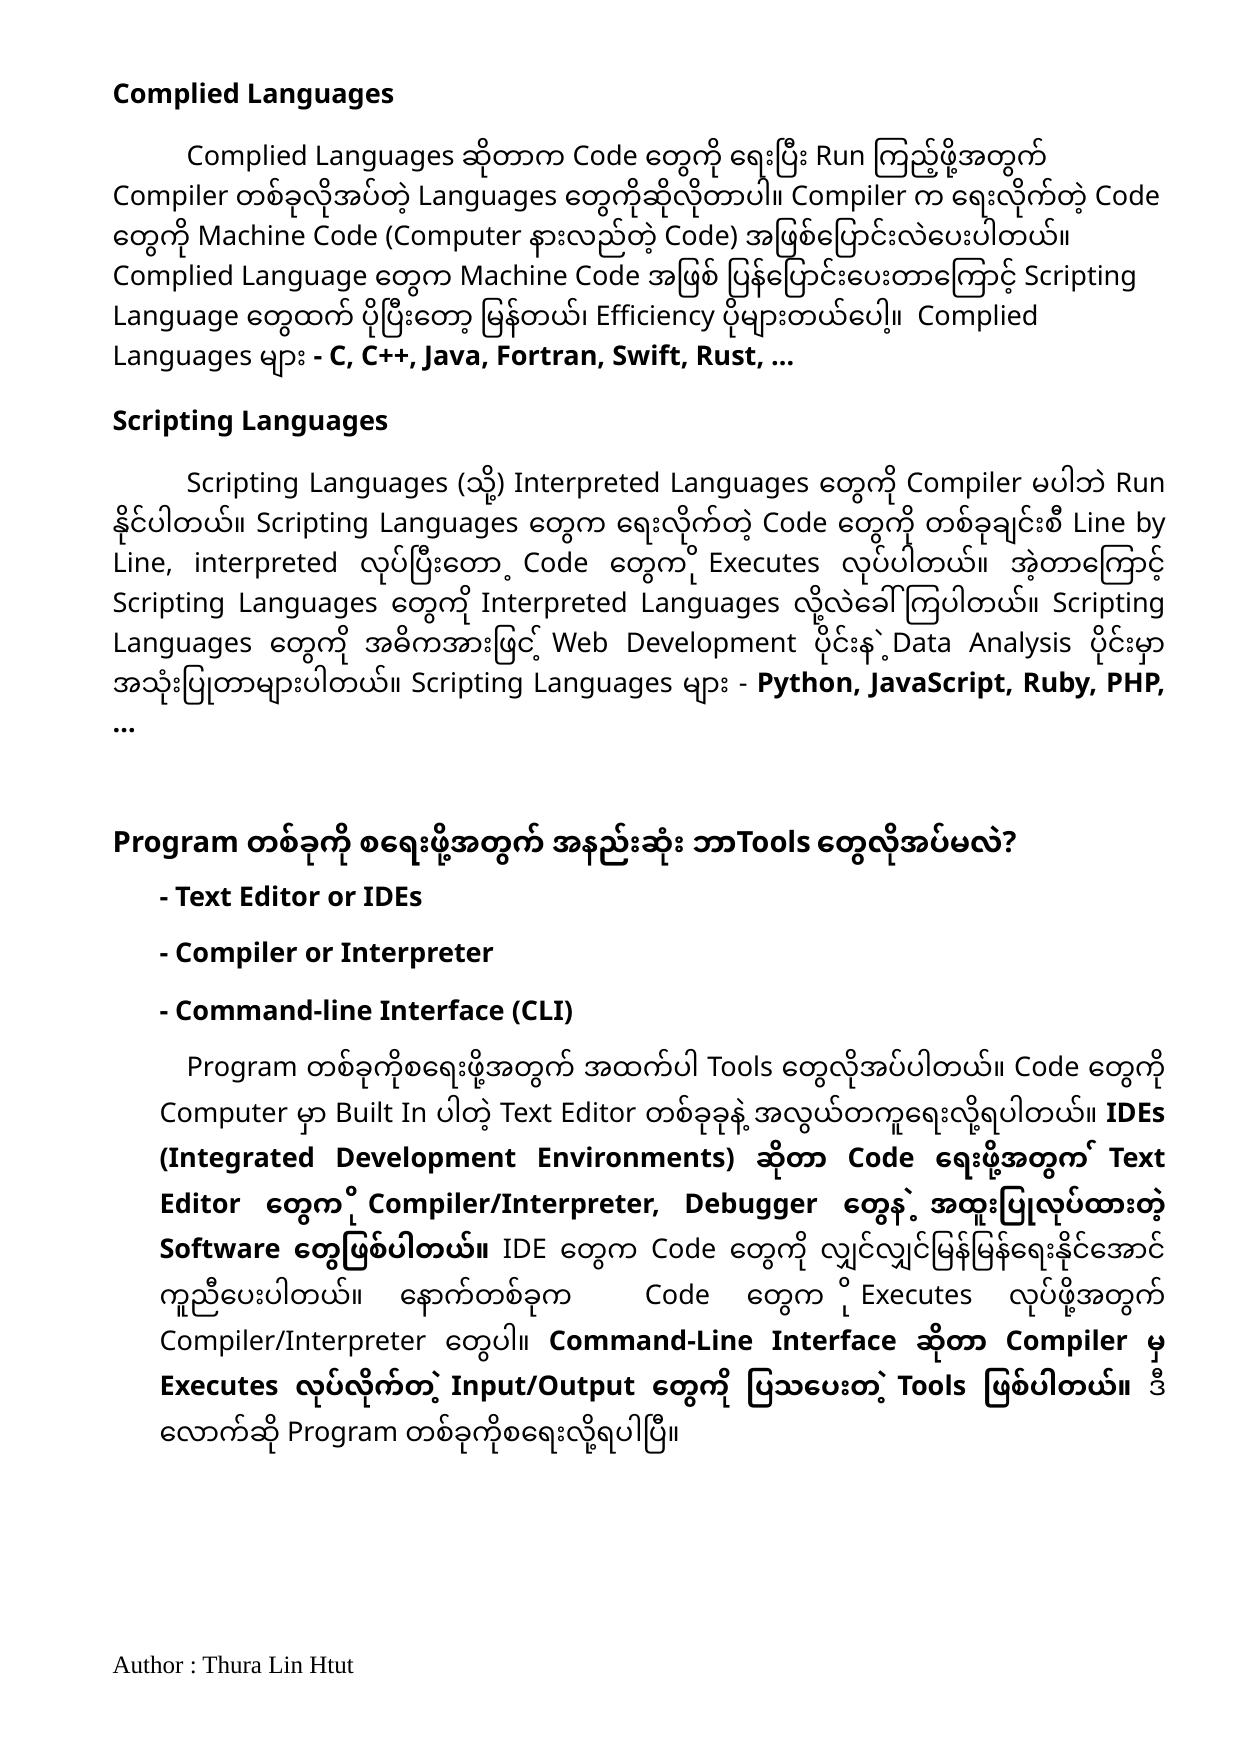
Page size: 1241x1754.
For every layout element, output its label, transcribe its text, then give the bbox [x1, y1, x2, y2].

text - Text Editor or IDEs [159, 877, 1166, 914]
subtitle Scripting Languages [112, 402, 1166, 439]
subtitle Program တစ်ခုကို စရေးဖို့အတွက် အနည်းဆုံး ဘာToolsတွေလိုအပ်မလဲ? [112, 821, 1166, 864]
subtitle Scripting Languages (သို့) Interpreted Languages တွေကို Compiler မပါဘဲ Run နိုင်ပါတယ်။ Scripting Languages တွေက ရေးလိုက်တဲ့ Code တွေကို တစ်ခုချင်းစီ Line by Line, interpreted လုပ်ပြီးတော့ Code တွေကို Executes လုပ်ပါတယ်။ အဲ့တာကြောင့် Scripting Languages တွေကို Interpreted Languages လို့လဲခေါ်ကြပါတယ်။ Scripting Languages တွေကို အဓိကအားဖြင့် Web Development ပိုင်းနဲ့ Data Analysis ပိုင်းမှာ အသုံးပြုတာများပါတယ်။ Scripting Languages များ - Python, JavaScript, Ruby, PHP, … [112, 464, 1166, 741]
text - Command-line Interface (CLI) [159, 991, 1166, 1028]
text Program တစ်ခုကိုစရေးဖို့အတွက် အထက်ပါ Tools တွေလိုအပ်ပါတယ်။ Code တွေကို Computer မှာ Built In ပါတဲ့ Text Editor တစ်ခုခုနဲ့ အလွယ်တကူရေးလို့ရပါတယ်။ IDEs (Integrated Development Environments) ဆိုတာ Code ရေးဖို့အတွက် Text Editor တွေကို Compiler/Interpreter, Debugger တွေနဲ့ အထူးပြုလုပ်ထားတဲ့ Software တွေဖြစ်ပါတယ်။ IDE တွေက Code တွေကို လျှင်လျှင်မြန်မြန်ရေးနိုင်အောင်ကူညီပေးပါတယ်။ နောက်တစ်ခုက Code တွေကို Executes လုပ်ဖို့အတွက် Compiler/Interpreter တွေပါ။ Command-Line Interface ဆိုတာ Compiler မှ Executes လုပ်လိုက်တဲ့ Input/Output တွေကို ပြသပေးတဲ့ Tools ဖြစ်ပါတယ်။ ဒီလောက်ဆို Program တစ်ခုကိုစရေးလို့ရပါပြီ။ [159, 1048, 1166, 1452]
text - Compiler or Interpreter [159, 934, 1166, 971]
subtitle Complied Languages ဆိုတာက Code တွေကို ရေးပြီး Run ကြည့်ဖို့အတွက် Compiler တစ်ခုလိုအပ်တဲ့ Languages တွေကိုဆိုလိုတာပါ။ Compiler က ရေးလိုက်တဲ့ Code တွေကို Machine Code (Computer နားလည်တဲ့ Code) အဖြစ်ပြောင်းလဲပေးပါတယ်။ Complied Language တွေက Machine Code အဖြစ် ပြန်ပြောင်းပေးတာကြောင့် Scripting Language တွေထက် ပိုပြီးတော့ မြန်တယ်၊ Efficiency ပိုများတယ်ပေါ့။ Complied Languages များ - C, C++, Java, Fortran, Swift, Rust, … [112, 137, 1166, 377]
subtitle Complied Languages [112, 75, 1166, 112]
